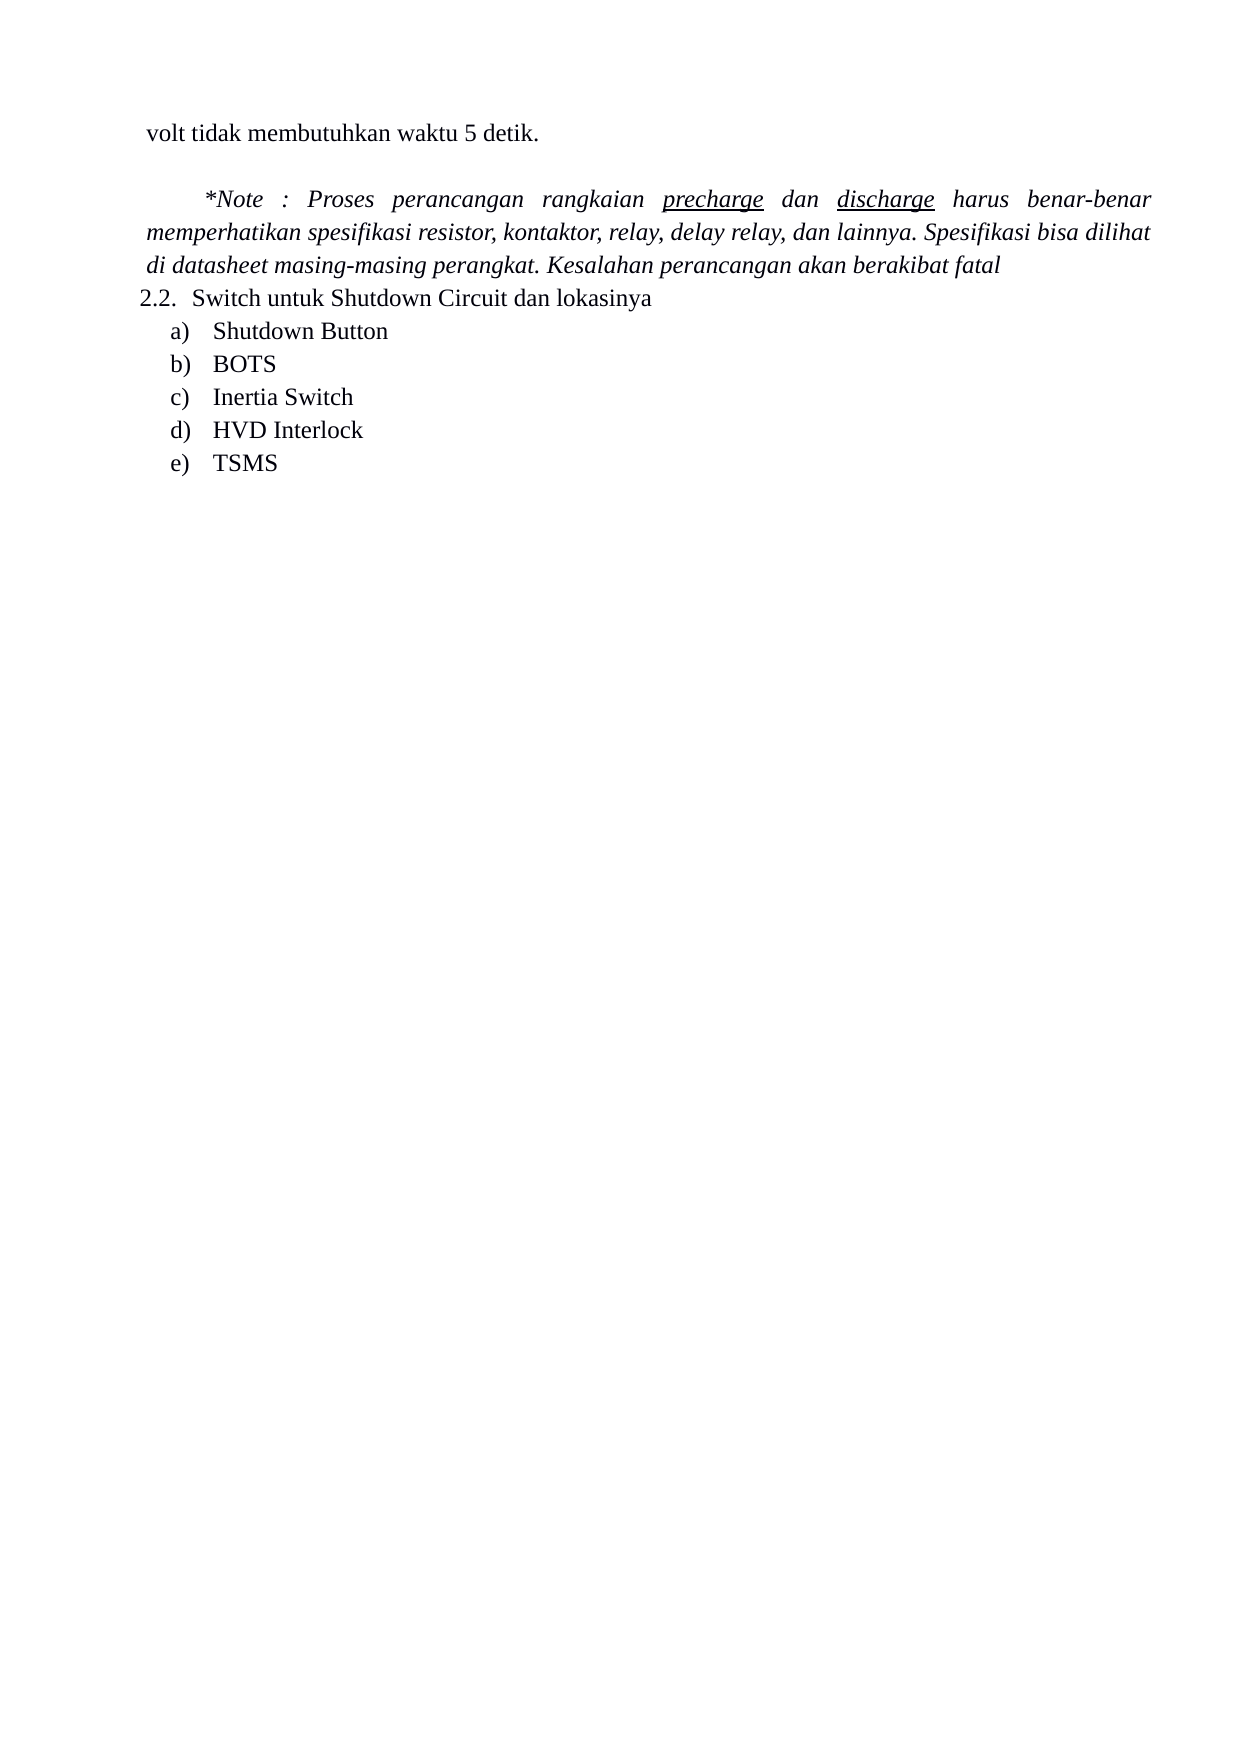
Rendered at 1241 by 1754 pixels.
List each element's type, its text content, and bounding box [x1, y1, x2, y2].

text *Note : Proses perancangan rangkaian precharge dan discharge harus benar-benar memperhatikan spesifikasi resistor, kontaktor, relay, delay relay, dan lainnya. Spesifikasi bisa dilihat di datasheet masing-masing perangkat. Kesalahan perancangan akan berakibat fatal [146, 184, 1152, 279]
list Switch untuk Shutdown Circuit dan lokasinya [133, 283, 1152, 312]
list HVD Interlock [164, 415, 1152, 444]
list BOTS [164, 349, 1152, 378]
list TSMS [164, 448, 1152, 477]
list Shutdown Button [164, 316, 1152, 345]
text volt tidak membutuhkan waktu 5 detik. [146, 118, 1152, 147]
list Inertia Switch [164, 382, 1152, 411]
